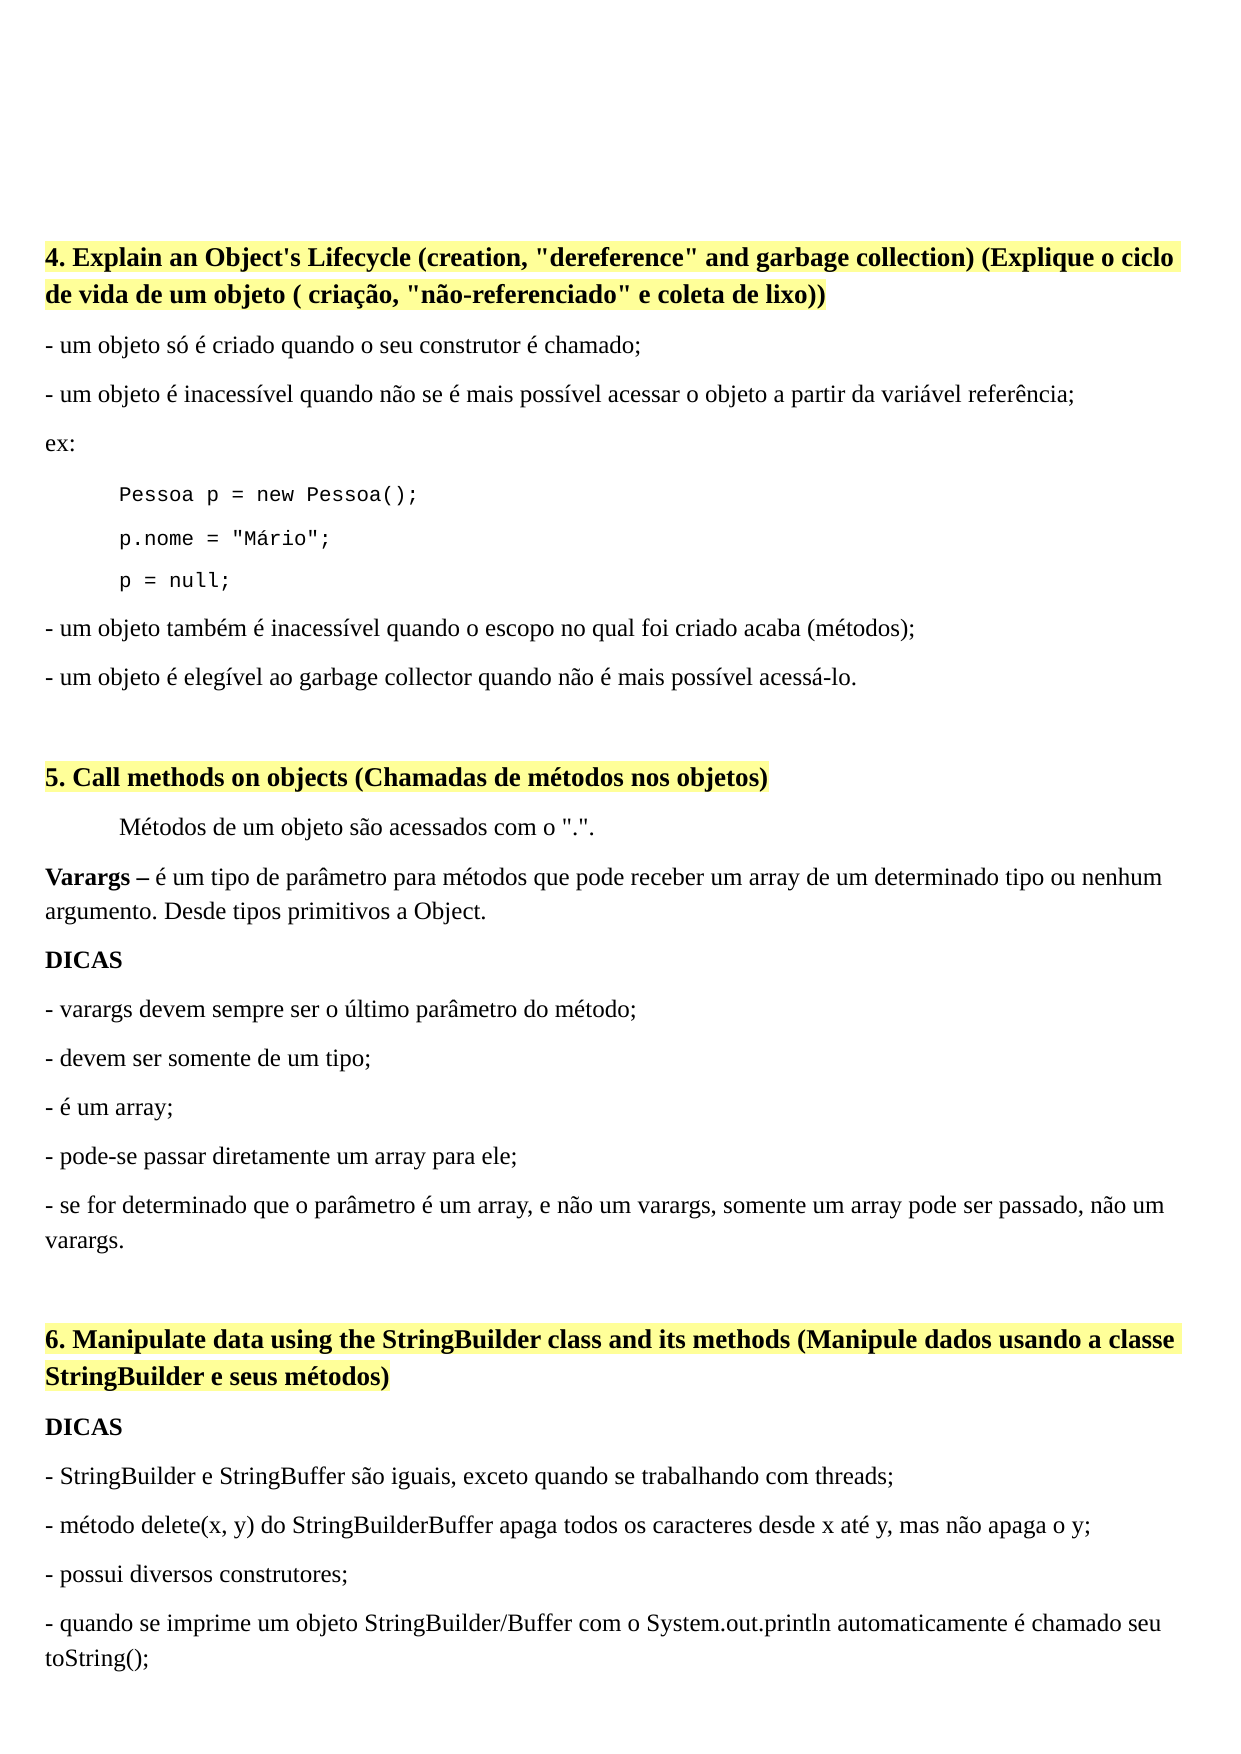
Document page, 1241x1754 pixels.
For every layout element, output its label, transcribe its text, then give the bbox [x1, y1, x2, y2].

text - um objeto só é criado quando o seu construtor é chamado; [45, 330, 1196, 359]
text Pessoa p = new Pessoa(); [45, 478, 1196, 507]
text - devem ser somente de um tipo; [45, 1043, 1196, 1072]
text DICAS [45, 1412, 1196, 1441]
text - um objeto é inacessível quando não se é mais possível acessar o objeto a partir da variável referência; [45, 379, 1196, 408]
text - possui diversos construtores; [45, 1559, 1196, 1588]
text - um objeto também é inacessível quando o escopo no qual foi criado acaba (métodos); [45, 613, 1196, 642]
text 5. Call methods on objects (Chamadas de métodos nos objetos) [45, 761, 1196, 792]
text - quando se imprime um objeto StringBuilder/Buffer com o System.out.println automaticamente é chamado seu toString(); [45, 1608, 1196, 1672]
text p.nome = "Mário"; [45, 528, 1196, 551]
text - é um array; [45, 1092, 1196, 1121]
text - um objeto é elegível ao garbage collector quando não é mais possível acessá-lo. [45, 662, 1196, 691]
text DICAS [45, 945, 1196, 974]
text - método delete(x, y) do StringBuilderBuffer apaga todos os caracteres desde x até y, mas não apaga o y; [45, 1510, 1196, 1539]
text ex: [45, 428, 1196, 457]
text p = null; [45, 571, 1196, 594]
text 6. Manipulate data using the StringBuilder class and its methods (Manipule dados usando a classe StringBuilder e seus métodos) [45, 1323, 1196, 1391]
text - se for determinado que o parâmetro é um array, e não um varargs, somente um array pode ser passado, não um varargs. [45, 1190, 1196, 1254]
text Métodos de um objeto são acessados com o ".". [45, 812, 1196, 841]
text 4. Explain an Object's Lifecycle (creation, "dereference" and garbage collection) (Explique o ciclo de vida de um objeto ( criação, "não-referenciado" e coleta de lixo)) [45, 241, 1196, 310]
text - pode-se passar diretamente um array para ele; [45, 1141, 1196, 1170]
text - StringBuilder e StringBuffer são iguais, exceto quando se trabalhando com threads; [45, 1461, 1196, 1490]
text - varargs devem sempre ser o último parâmetro do método; [45, 994, 1196, 1023]
text Varargs – é um tipo de parâmetro para métodos que pode receber um array de um determinado tipo ou nenhum argumento. Desde tipos primitivos a Object. [45, 862, 1196, 925]
